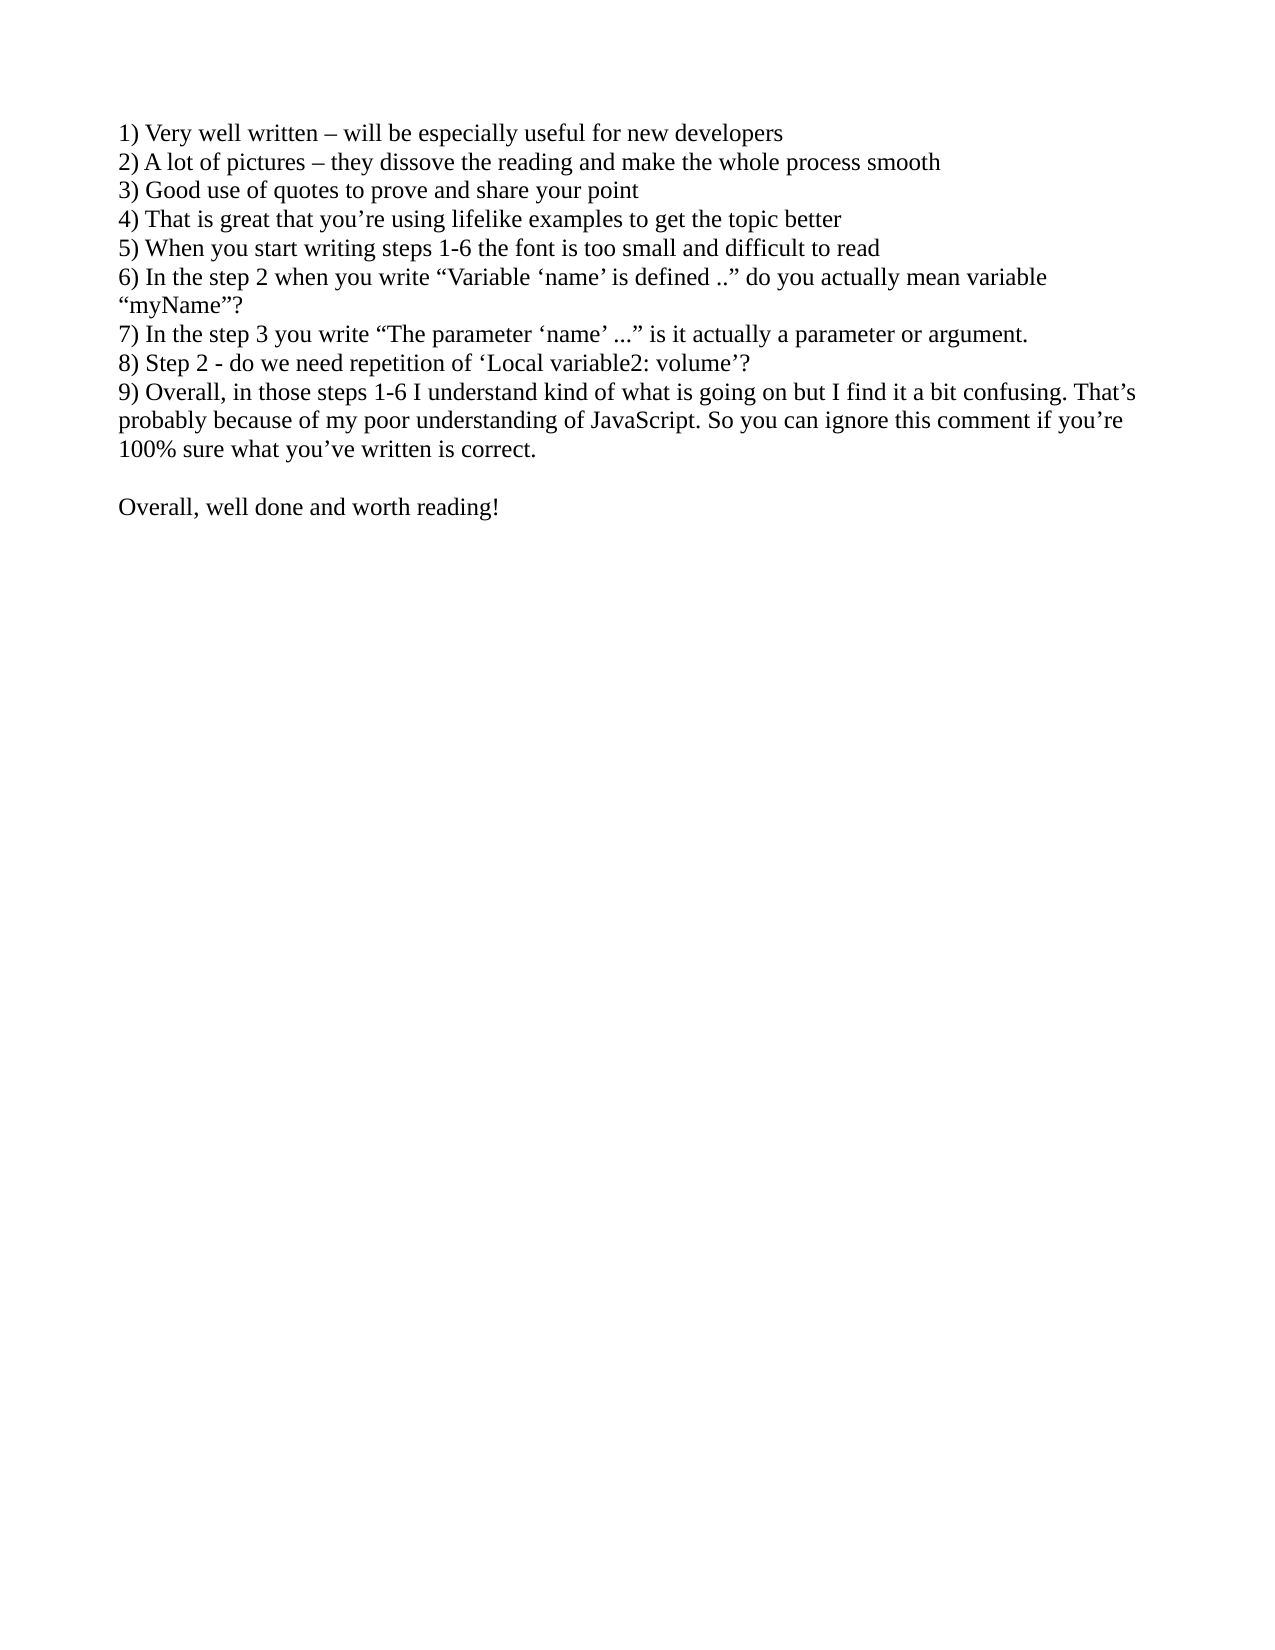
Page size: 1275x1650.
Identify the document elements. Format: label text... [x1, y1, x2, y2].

text 4) That is great that you’re using lifelike examples to get the topic better [118, 204, 1157, 233]
text 7) In the step 3 you write “The parameter ‘name’ ...” is it actually a parameter or argument. [118, 319, 1157, 348]
text 2) A lot of pictures – they dissove the reading and make the whole process smooth [118, 147, 1157, 176]
text 8) Step 2 - do we need repetition of ‘Local variable2: volume’? [118, 348, 1157, 377]
text 6) In the step 2 when you write “Variable ‘name’ is defined ..” do you actually mean variable “myName”? [118, 262, 1157, 319]
text 1) Very well written – will be especially useful for new developers [118, 118, 1157, 147]
text 5) When you start writing steps 1-6 the font is too small and difficult to read [118, 233, 1157, 262]
text Overall, well done and worth reading! [118, 492, 1157, 578]
text 9) Overall, in those steps 1-6 I understand kind of what is going on but I find it a bit confusing. That’s probably because of my poor understanding of JavaScript. So you can ignore this comment if you’re 100% sure what you’ve written is correct. [118, 377, 1157, 463]
text 3) Good use of quotes to prove and share your point [118, 176, 1157, 204]
